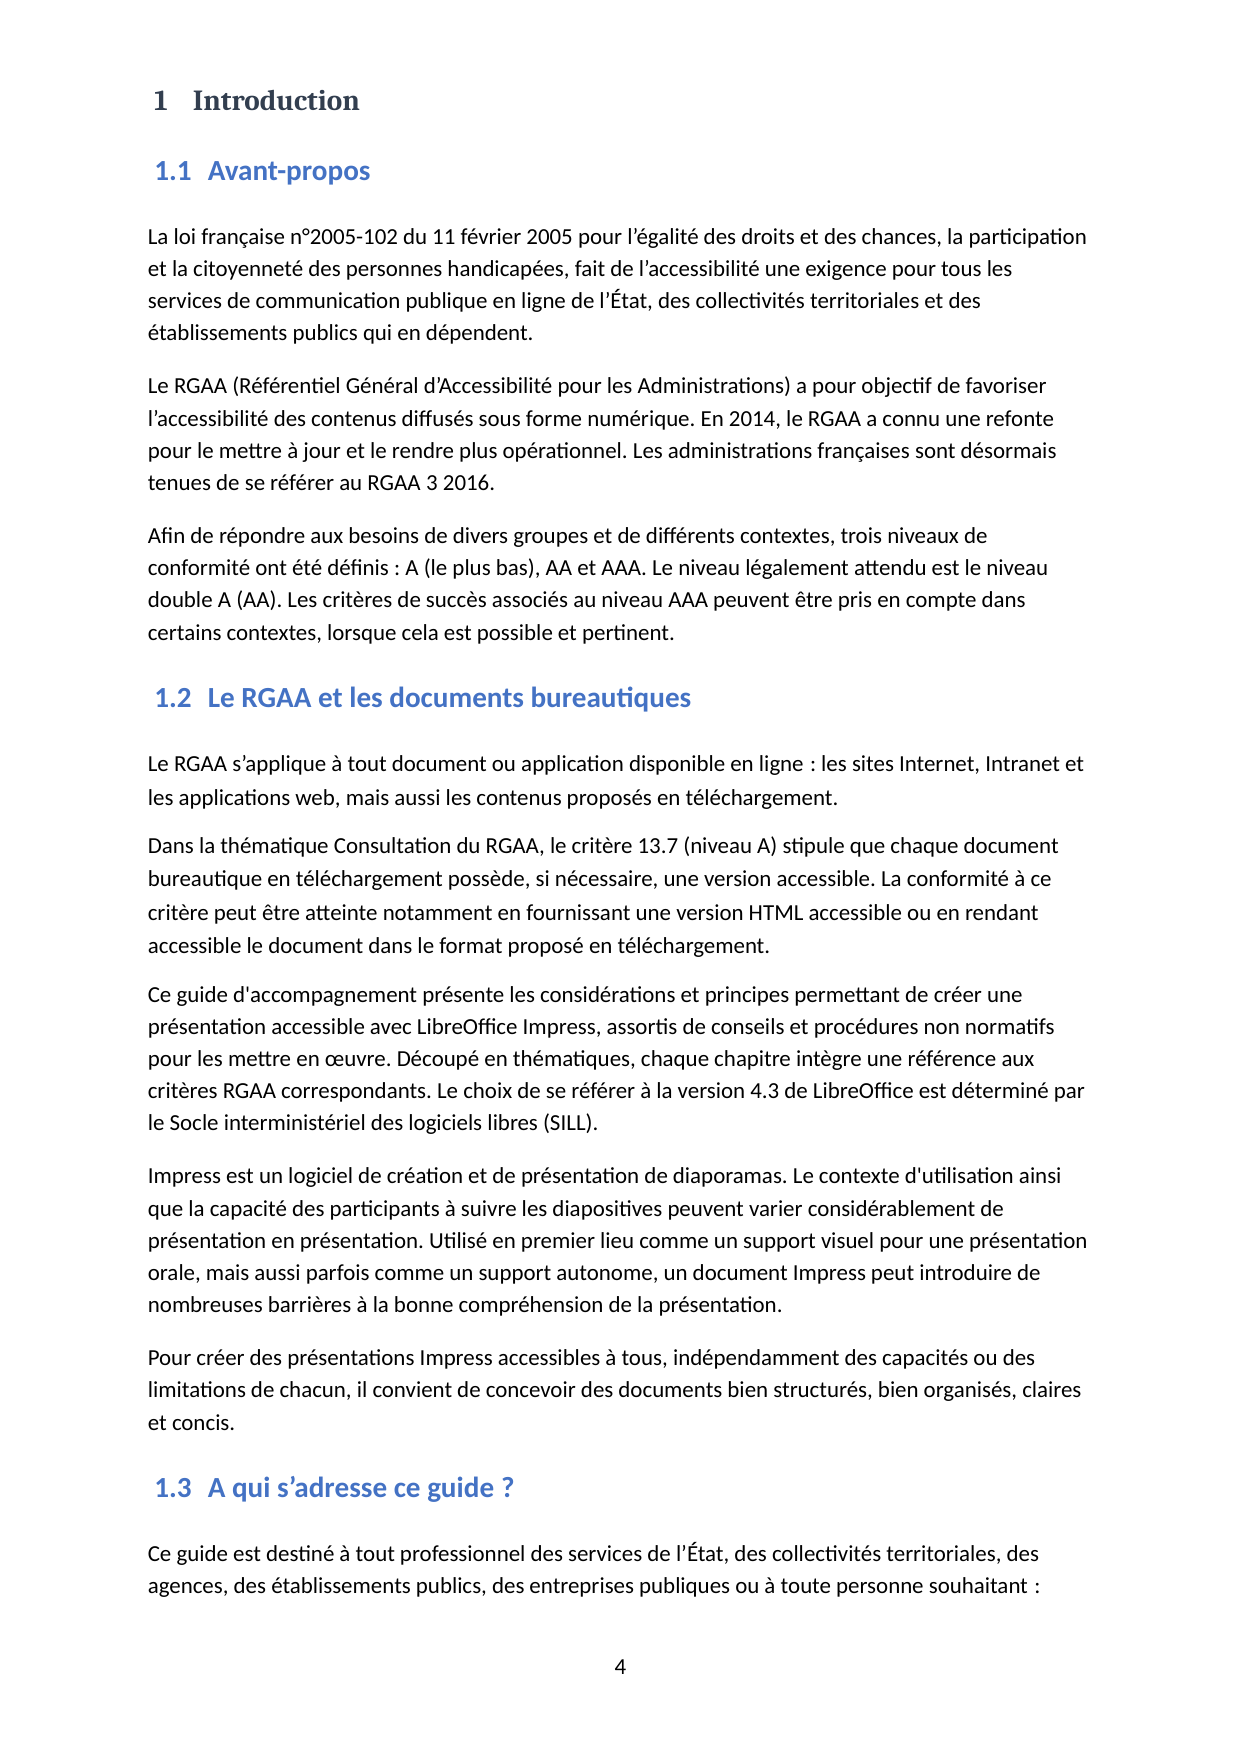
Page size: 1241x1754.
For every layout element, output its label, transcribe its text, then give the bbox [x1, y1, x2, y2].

text Le RGAA (Référentiel Général d’Accessibilité pour les Administrations) a pour objectif de favoriser l’accessibilité des contenus diffusés sous forme numérique. En 2014, le RGAA a connu une refonte pour le mettre à jour et le rendre plus opérationnel. Les administrations françaises sont désormais tenues de se référer au RGAA 3 2016. [148, 372, 1093, 496]
subtitle Avant-propos [148, 152, 1093, 188]
text Ce guide est destiné à tout professionnel des services de l’État, des collectivités territoriales, des agences, des établissements publics, des entreprises publiques ou à toute personne souhaitant : [148, 1539, 1093, 1599]
subtitle A qui s’adresse ce guide ? [148, 1469, 1093, 1505]
subtitle Le RGAA et les documents bureautiques [148, 679, 1093, 715]
text Le RGAA s’applique à tout document ou application disponible en ligne : les sites Internet, Intranet et les applications web, mais aussi les contenus proposés en téléchargement. [148, 749, 1093, 811]
text Afin de répondre aux besoins de divers groupes et de différents contextes, trois niveaux de conformité ont été définis : A (le plus bas), AA et AAA. Le niveau légalement attendu est le niveau double A (AA). Les critères de succès associés au niveau AAA peuvent être pris en compte dans certains contextes, lorsque cela est possible et pertinent. [148, 521, 1093, 646]
text Impress est un logiciel de création et de présentation de diaporamas. Le contexte d'utilisation ainsi que la capacité des participants à suivre les diapositives peuvent varier considérablement de présentation en présentation. Utilisé en premier lieu comme un support visuel pour une présentation orale, mais aussi parfois comme un support autonome, un document Impress peut introduire de nombreuses barrières à la bonne compréhension de la présentation. [148, 1161, 1093, 1318]
subtitle Introduction [148, 84, 1093, 118]
text La loi française n°2005-102 du 11 février 2005 pour l’égalité des droits et des chances, la participation et la citoyenneté des personnes handicapées, fait de l’accessibilité une exigence pour tous les services de communication publique en ligne de l’État, des collectivités territoriales et des établissements publics qui en dépendent. [148, 222, 1093, 347]
text Dans la thématique Consultation du RGAA, le critère 13.7 (niveau A) stipule que chaque document bureautique en téléchargement possède, si nécessaire, une version accessible. La conformité à ce critère peut être atteinte notamment en fournissant une version HTML accessible ou en rendant accessible le document dans le format proposé en téléchargement. [148, 831, 1093, 959]
text Ce guide d'accompagnement présente les considérations et principes permettant de créer une présentation accessible avec LibreOffice Impress, assortis de conseils et procédures non normatifs pour les mettre en œuvre. Découpé en thématiques, chaque chapitre intègre une référence aux critères RGAA correspondants. Le choix de se référer à la version 4.3 de LibreOffice est déterminé par le Socle interministériel des logiciels libres (SILL). [148, 980, 1093, 1136]
text Pour créer des présentations Impress accessibles à tous, indépendamment des capacités ou des limitations de chacun, il convient de concevoir des documents bien structurés, bien organisés, claires et concis. [148, 1343, 1093, 1436]
